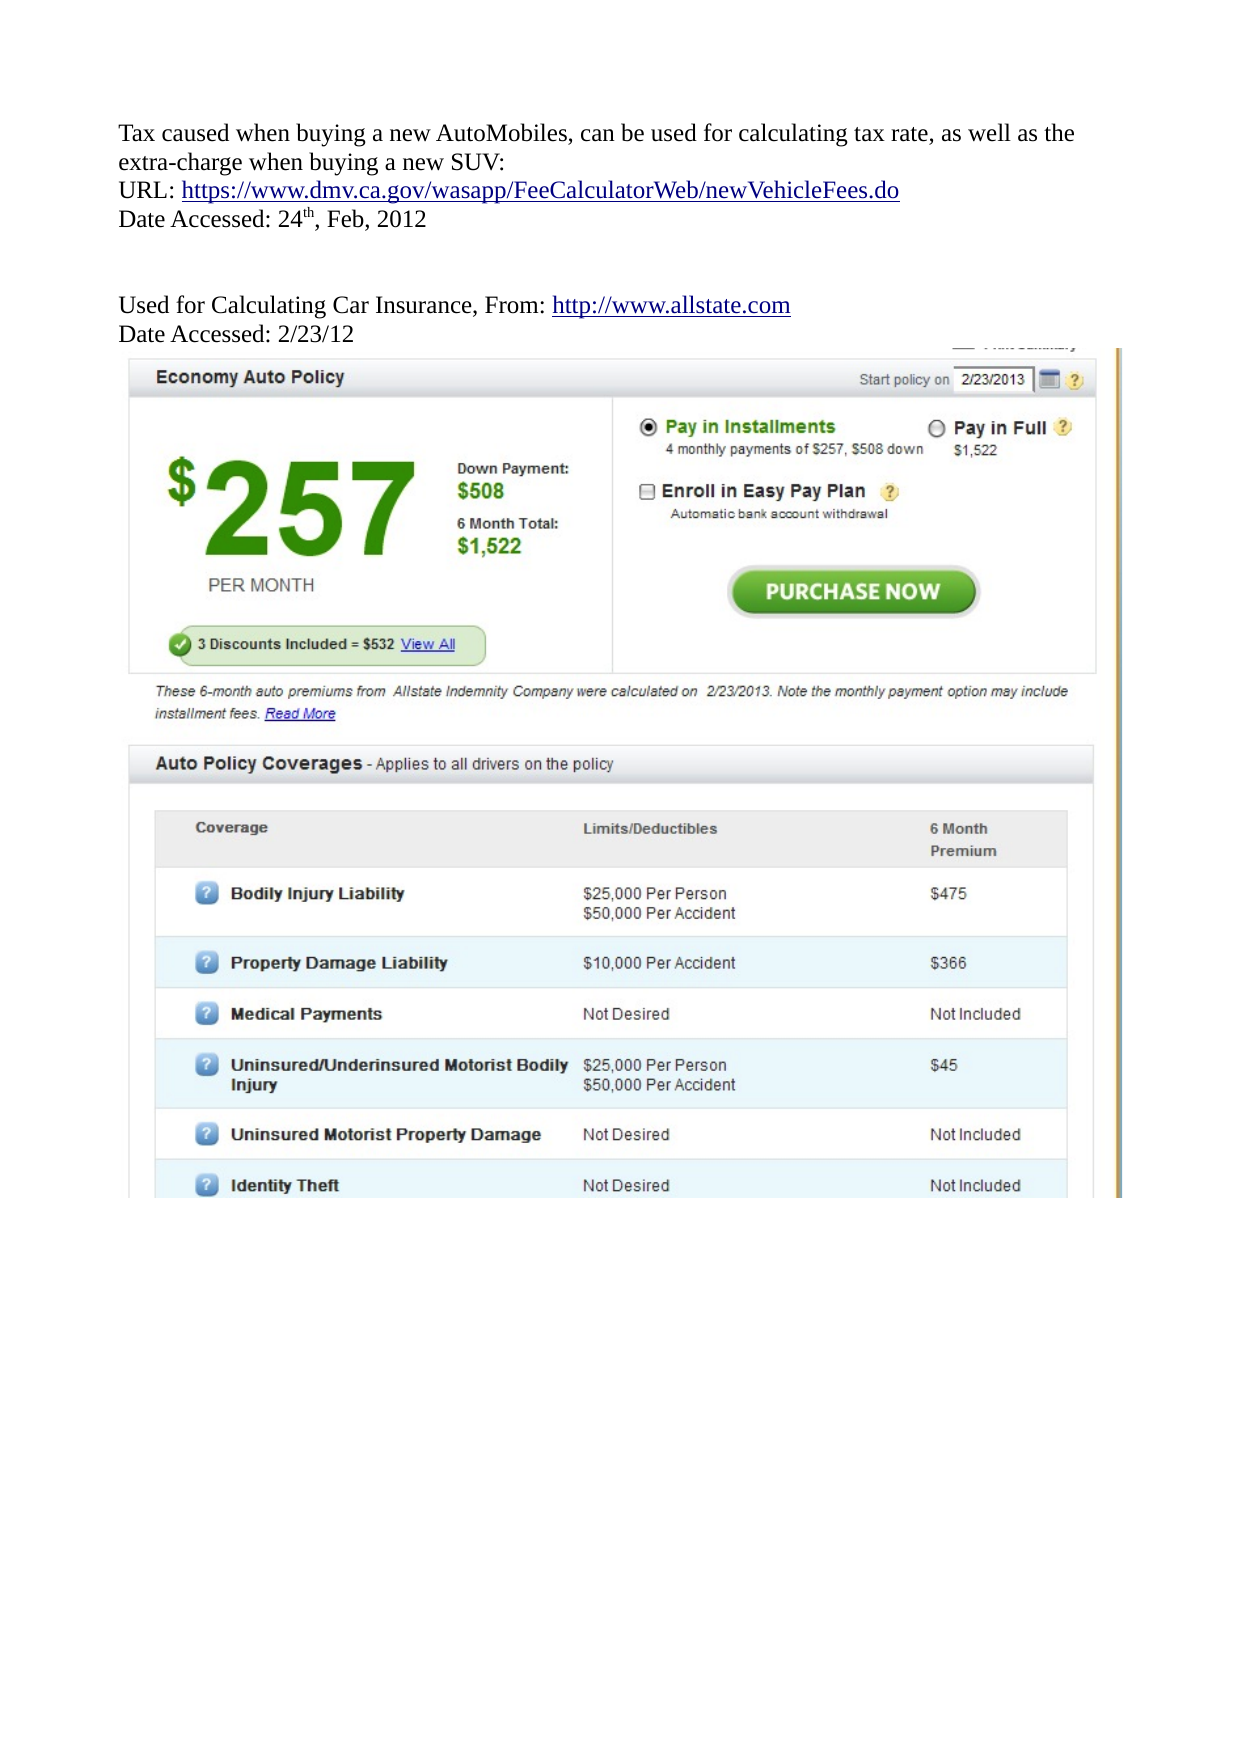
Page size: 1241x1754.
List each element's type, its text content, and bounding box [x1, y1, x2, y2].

text Tax caused when buying a new AutoMobiles, can be used for calculating tax rate, as well as the extra-charge when buying a new SUV: [118, 118, 1122, 176]
text URL: https://www.dmv.ca.gov/wasapp/FeeCalculatorWeb/newVehicleFees.do [118, 176, 1122, 204]
text Date Accessed: 2/23/12 [118, 319, 1122, 348]
text Date Accessed: 24th, Feb, 2012 [118, 204, 1122, 233]
text Used for Calculating Car Insurance, From: http://www.allstate.com [118, 291, 1122, 319]
picture [118, 348, 1123, 1198]
